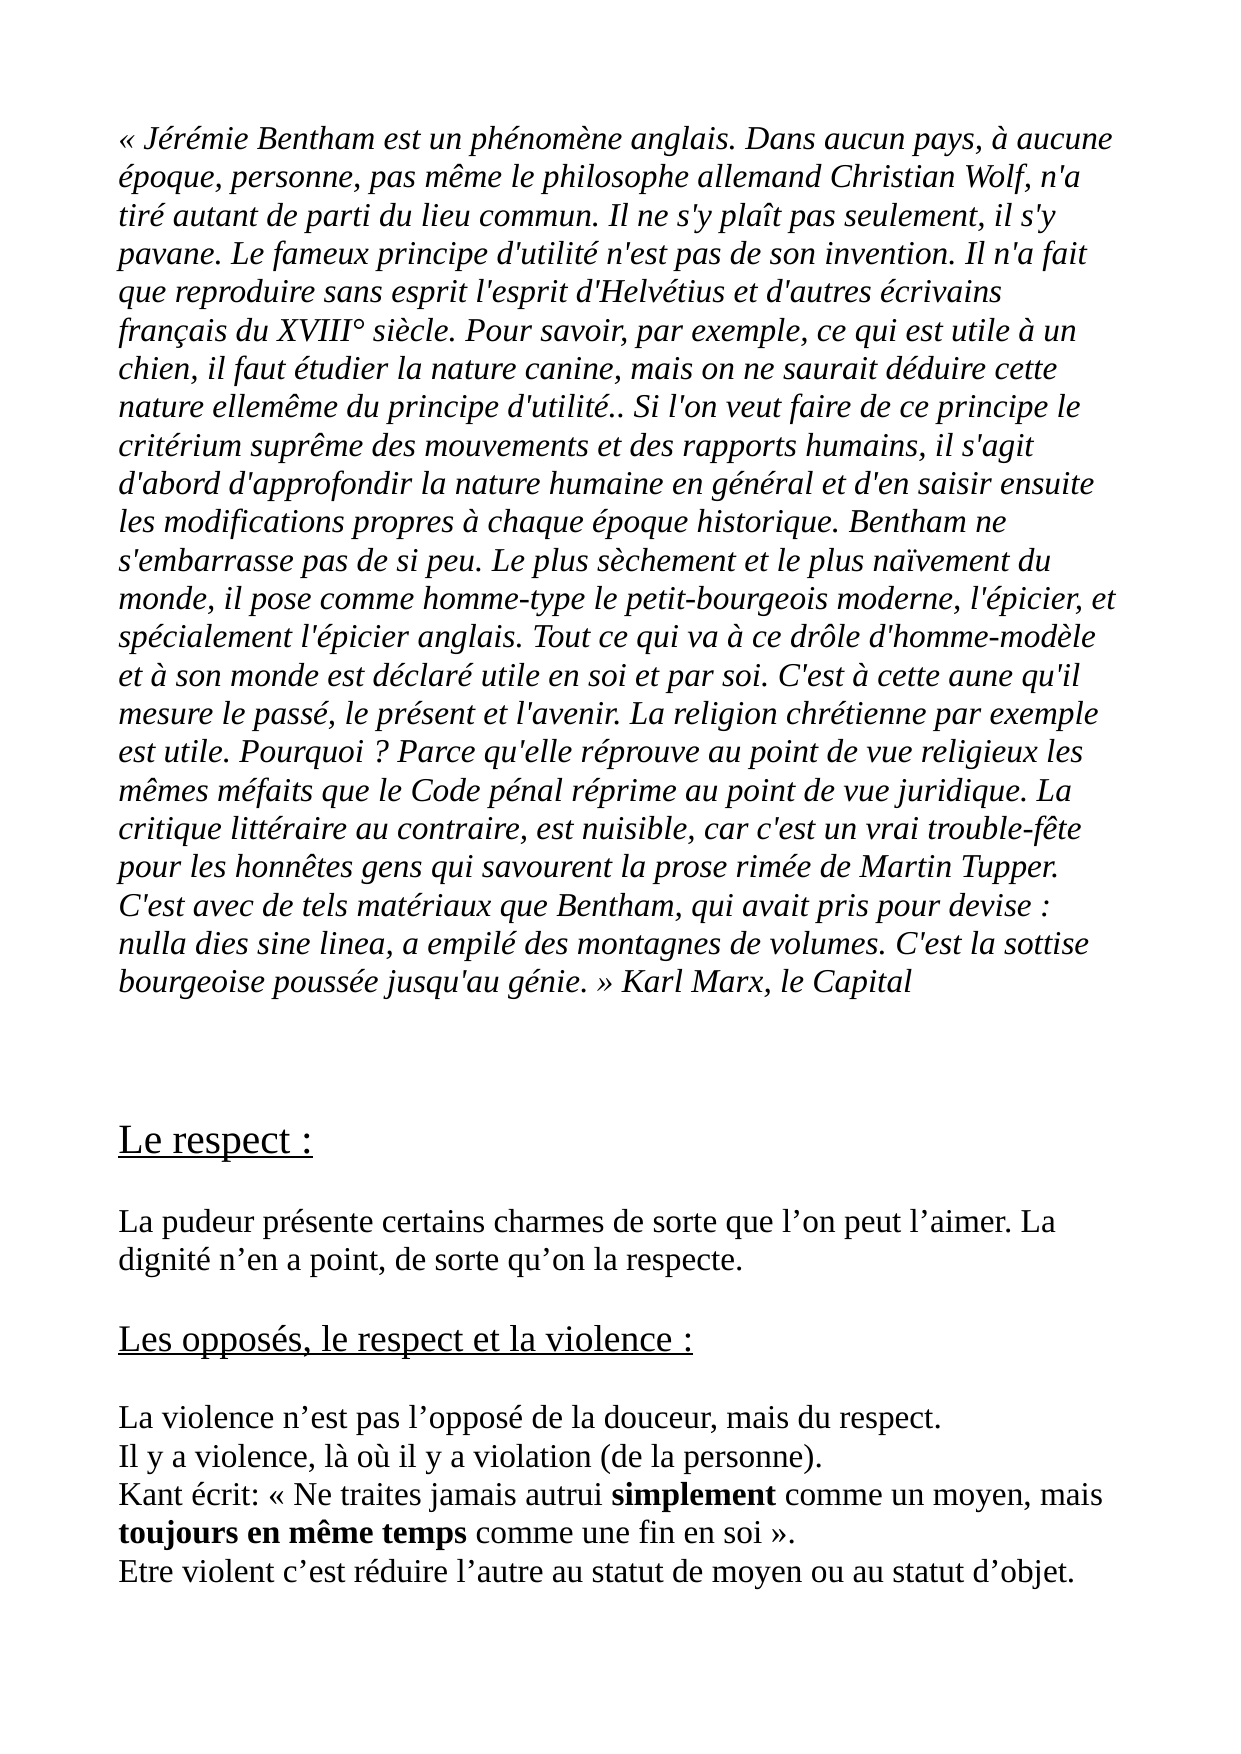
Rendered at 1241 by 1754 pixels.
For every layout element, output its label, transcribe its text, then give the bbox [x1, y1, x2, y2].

text Kant écrit: « Ne traites jamais autrui simplement comme un moyen, mais toujours en même temps comme une fin en soi ». [118, 1474, 1122, 1551]
text Les opposés, le respect et la violence : [118, 1316, 1122, 1359]
text « Jérémie Bentham est un phénomène anglais. Dans aucun pays, à aucune époque, personne, pas même le philosophe allemand Christian Wolf, n'a tiré autant de parti du lieu commun. Il ne s'y plaît pas seulement, il s'y pavane. Le fameux principe d'utilité n'est pas de son invention. Il n'a fait que reproduire sans esprit l'esprit d'Helvétius et d'autres écrivains français du XVIII° siècle. Pour savoir, par exemple, ce qui est utile à un chien, il faut étudier la nature canine, mais on ne saurait déduire cette nature ellemême du principe d'utilité.. Si l'on veut faire de ce principe le critérium suprême des mouvements et des rapports humains, il s'agit d'abord d'approfondir la nature humaine en général et d'en saisir ensuite les modifications propres à chaque époque historique. Bentham ne s'embarrasse pas de si peu. Le plus sèchement et le plus naïvement du monde, il pose comme homme-type le petit-bourgeois moderne, l'épicier, et spécialement l'épicier anglais. Tout ce qui va à ce drôle d'homme-modèle et à son monde est déclaré utile en soi et par soi. C'est à cette aune qu'il mesure le passé, le présent et l'avenir. La religion chrétienne par exemple est utile. Pourquoi ? Parce qu'elle réprouve au point de vue religieux les mêmes méfaits que le Code pénal réprime au point de vue juridique. La critique littéraire au contraire, est nuisible, car c'est un vrai trouble-fête pour les honnêtes gens qui savourent la prose rimée de Martin Tupper. C'est avec de tels matériaux que Bentham, qui avait pris pour devise : nulla dies sine linea, a empilé des montagnes de volumes. C'est la sottise bourgeoise poussée jusqu'au génie. » Karl Marx, le Capital [118, 118, 1122, 1000]
text Le respect : [118, 1115, 1122, 1163]
text Il y a violence, là où il y a violation (de la personne). [118, 1436, 1122, 1474]
text Etre violent c’est réduire l’autre au statut de moyen ou au statut d’objet. [118, 1551, 1122, 1589]
text La pudeur présente certains charmes de sorte que l’on peut l’aimer. La dignité n’en a point, de sorte qu’on la respecte. [118, 1201, 1122, 1278]
text La violence n’est pas l’opposé de la douceur, mais du respect. [118, 1397, 1122, 1436]
